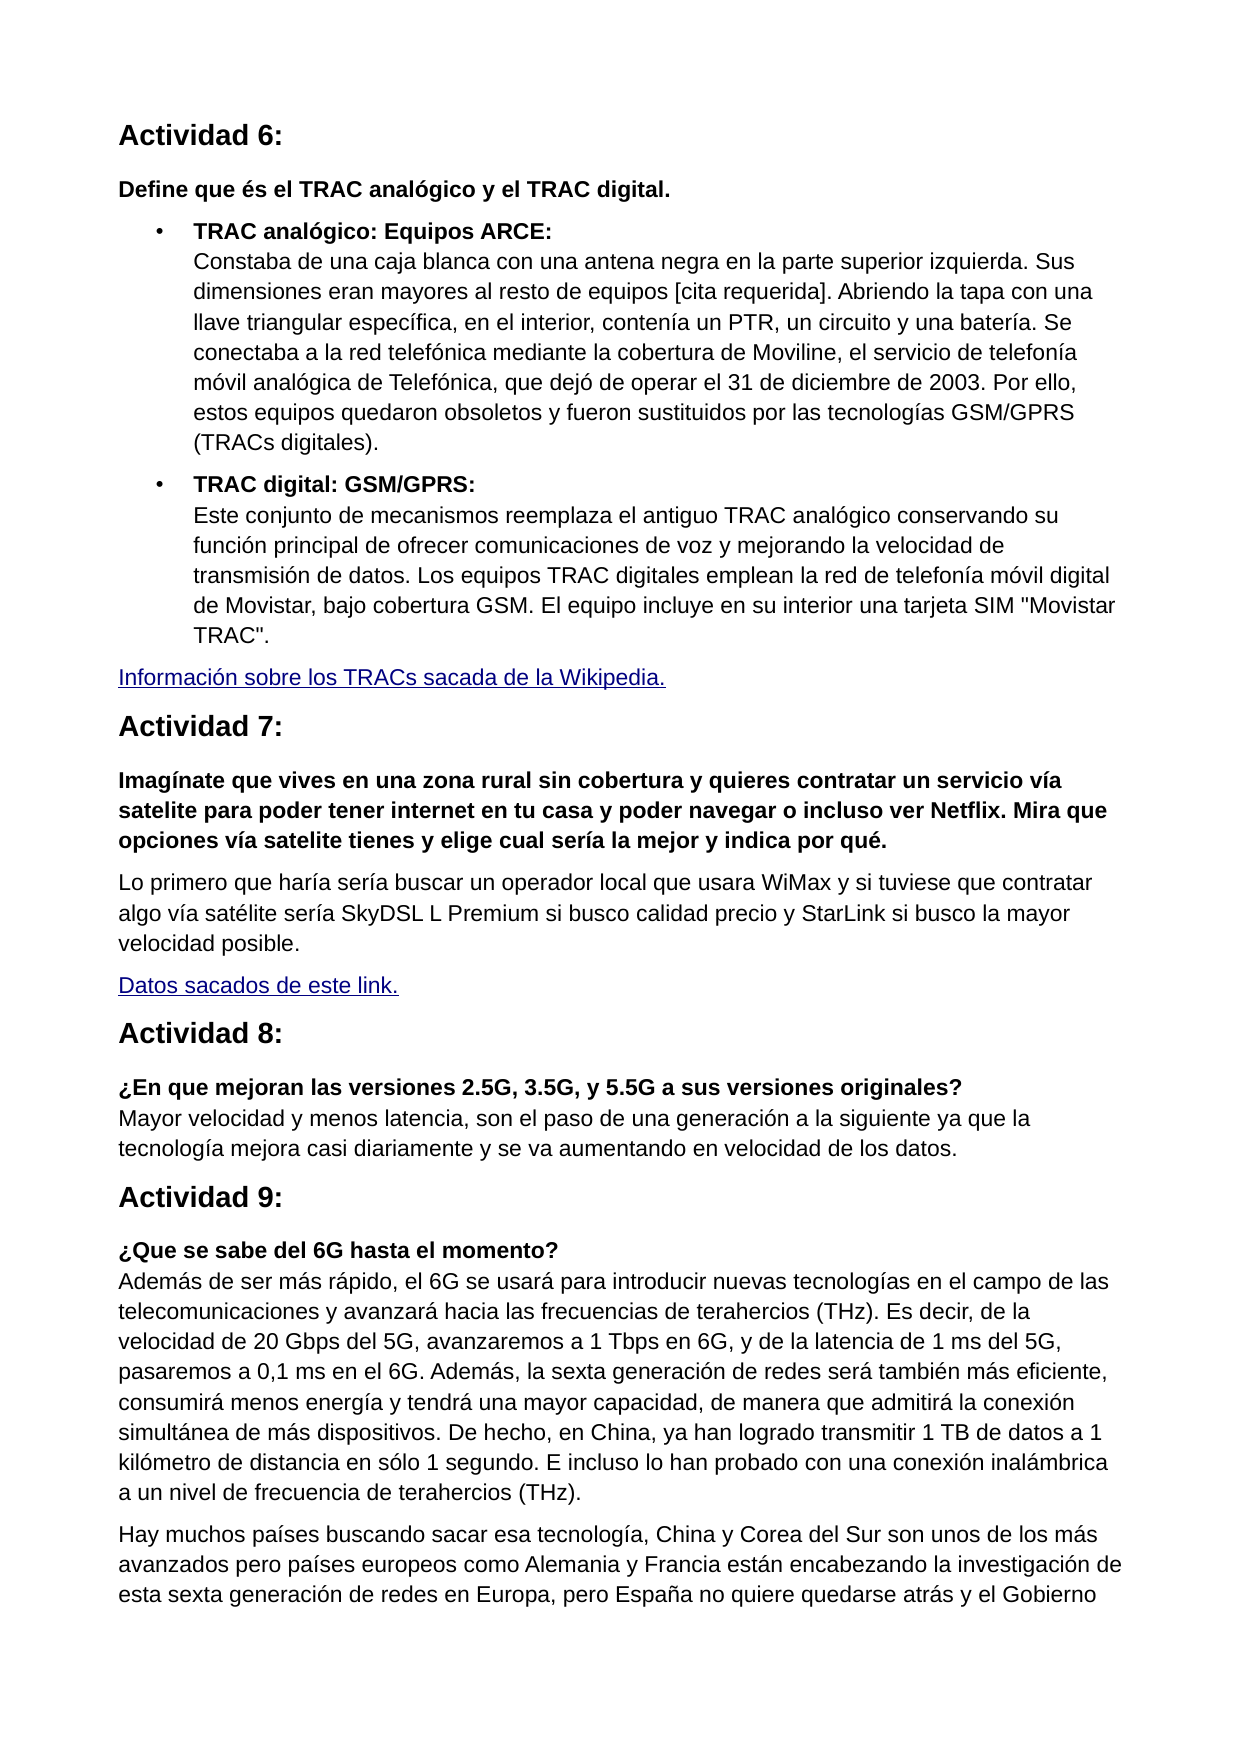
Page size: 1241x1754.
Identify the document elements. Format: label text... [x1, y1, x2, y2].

text Lo primero que haría sería buscar un operador local que usara WiMax y si tuviese que contratar algo vía satélite sería SkyDSL L Premium si busco calidad precio y StarLink si busco la mayor velocidad posible. [118, 869, 1122, 956]
text ¿Que se sabe del 6G hasta el momento? Además de ser más rápido, el 6G se usará para introducir nuevas tecnologías en el campo de las telecomunicaciones y avanzará hacia las frecuencias de terahercios (THz). Es decir, de la velocidad de 20 Gbps del 5G, avanzaremos a 1 Tbps en 6G, y de la latencia de 1 ms del 5G, pasaremos a 0,1 ms en el 6G. Además, la sexta generación de redes será también más eficiente, consumirá menos energía y tendrá una mayor capacidad, de manera que admitirá la conexión simultánea de más dispositivos. De hecho, en China, ya han logrado transmitir 1 TB de datos a 1 kilómetro de distancia en sólo 1 segundo. E incluso lo han probado con una conexión inalámbrica a un nivel de frecuencia de terahercios (THz). [118, 1237, 1122, 1505]
text Imagínate que vives en una zona rural sin cobertura y quieres contratar un servicio vía satelite para poder tener internet en tu casa y poder navegar o incluso ver Netflix. Mira que opciones vía satelite tienes y elige cual sería la mejor y indica por qué. [118, 767, 1122, 854]
list TRAC digital: GSM/GPRS: Este conjunto de mecanismos reemplaza el antiguo TRAC analógico conservando su función principal de ofrecer comunicaciones de voz y mejorando la velocidad de transmisión de datos. Los equipos TRAC digitales emplean la red de telefonía móvil digital de Movistar, bajo cobertura GSM. El equipo incluye en su interior una tarjeta SIM "Movistar TRAC". [156, 471, 1122, 649]
text Define que és el TRAC analógico y el TRAC digital. [118, 176, 1122, 202]
subtitle Actividad 6: [118, 118, 1122, 152]
text Hay muchos países buscando sacar esa tecnología, China y Corea del Sur son unos de los más avanzados pero países europeos como Alemania y Francia están encabezando la investigación de esta sexta generación de redes en Europa, pero España no quiere quedarse atrás y el Gobierno [118, 1521, 1122, 1608]
list TRAC analógico: Equipos ARCE: Constaba de una caja blanca con una antena negra en la parte superior izquierda. Sus dimensiones eran mayores al resto de equipos [cita requerida]. Abriendo la tapa con una llave triangular específica, en el interior, contenía un PTR, un circuito y una batería. Se conectaba a la red telefónica mediante la cobertura de Moviline, el servicio de telefonía móvil analógica de Telefónica, que dejó de operar el 31 de diciembre de 2003. Por ello, estos equipos quedaron obsoletos y fueron sustituidos por las tecnologías GSM/GPRS (TRACs digitales). [156, 218, 1122, 456]
text ¿En que mejoran las versiones 2.5G, 3.5G, y 5.5G a sus versiones originales? Mayor velocidad y menos latencia, son el paso de una generación a la siguiente ya que la tecnología mejora casi diariamente y se va aumentando en velocidad de los datos. [118, 1074, 1122, 1161]
text Información sobre los TRACs sacada de la Wikipedia. [118, 664, 1122, 691]
subtitle Actividad 8: [118, 1017, 1122, 1050]
subtitle Actividad 9: [118, 1179, 1122, 1213]
subtitle Actividad 7: [118, 709, 1122, 743]
text Datos sacados de este link. [118, 972, 1122, 998]
